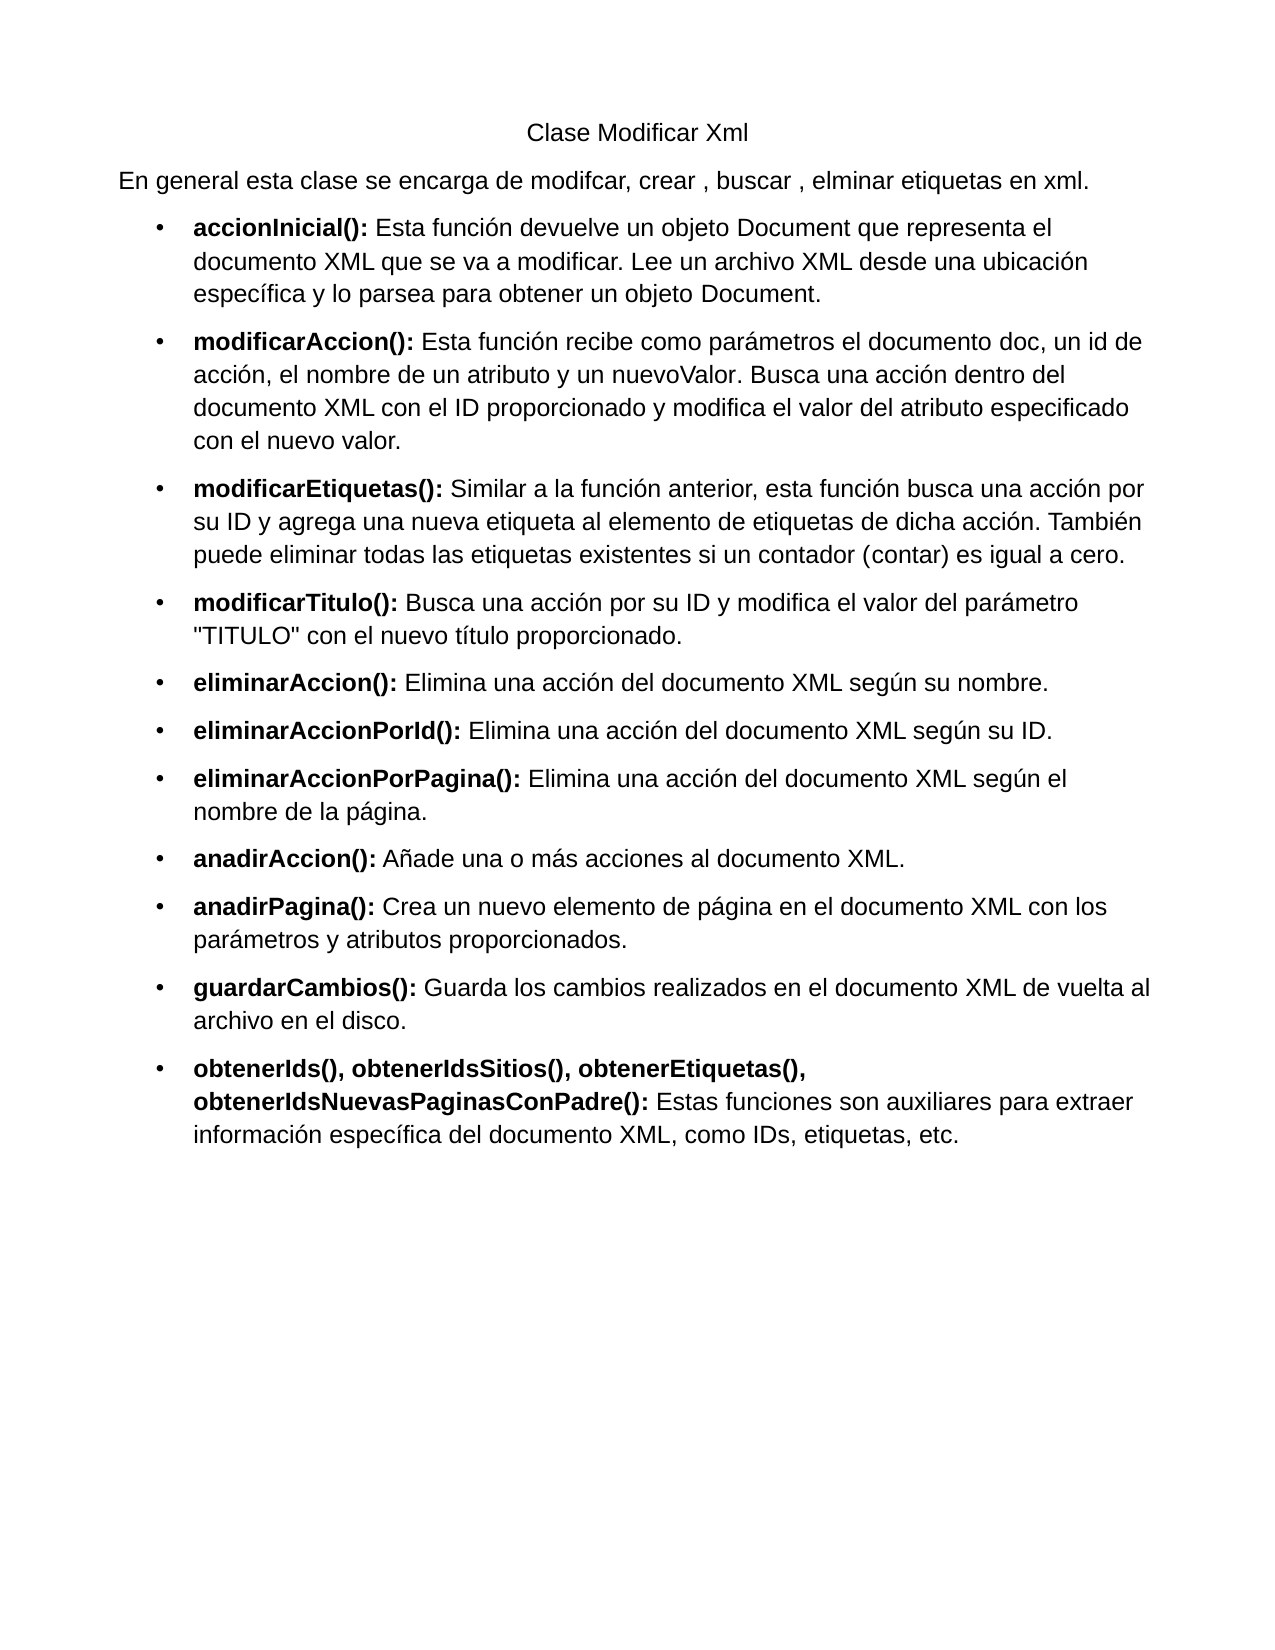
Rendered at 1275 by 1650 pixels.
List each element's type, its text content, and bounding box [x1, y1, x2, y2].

list anadirAccion(): Añade una o más acciones al documento XML. [156, 844, 1157, 873]
text Clase Modificar Xml [118, 118, 1157, 147]
list modificarAccion(): Esta función recibe como parámetros el documento doc, un id de acción, el nombre de un atributo y un nuevoValor. Busca una acción dentro del documento XML con el ID proporcionado y modifica el valor del atributo especificado con el nuevo valor. [156, 327, 1157, 455]
list anadirPagina(): Crea un nuevo elemento de página en el documento XML con los parámetros y atributos proporcionados. [156, 892, 1157, 954]
text En general esta clase se encarga de modifcar, crear , buscar , elminar etiquetas en xml. [118, 166, 1157, 194]
list obtenerIds(), obtenerIdsSitios(), obtenerEtiquetas(), obtenerIdsNuevasPaginasConPadre(): Estas funciones son auxiliares para extraer información específica del documento XML, como IDs, etiquetas, etc. [156, 1054, 1157, 1148]
list eliminarAccionPorPagina(): Elimina una acción del documento XML según el nombre de la página. [156, 764, 1157, 826]
list eliminarAccionPorId(): Elimina una acción del documento XML según su ID. [156, 716, 1157, 745]
list guardarCambios(): Guarda los cambios realizados en el documento XML de vuelta al archivo en el disco. [156, 973, 1157, 1035]
list modificarTitulo(): Busca una acción por su ID y modifica el valor del parámetro "TITULO" con el nuevo título proporcionado. [156, 588, 1157, 649]
list modificarEtiquetas(): Similar a la función anterior, esta función busca una acción por su ID y agrega una nueva etiqueta al elemento de etiquetas de dicha acción. También puede eliminar todas las etiquetas existentes si un contador (contar) es igual a cero. [156, 474, 1157, 569]
list accionInicial(): Esta función devuelve un objeto Document que representa el documento XML que se va a modificar. Lee un archivo XML desde una ubicación específica y lo parsea para obtener un objeto Document. [156, 213, 1157, 308]
list eliminarAccion(): Elimina una acción del documento XML según su nombre. [156, 668, 1157, 697]
